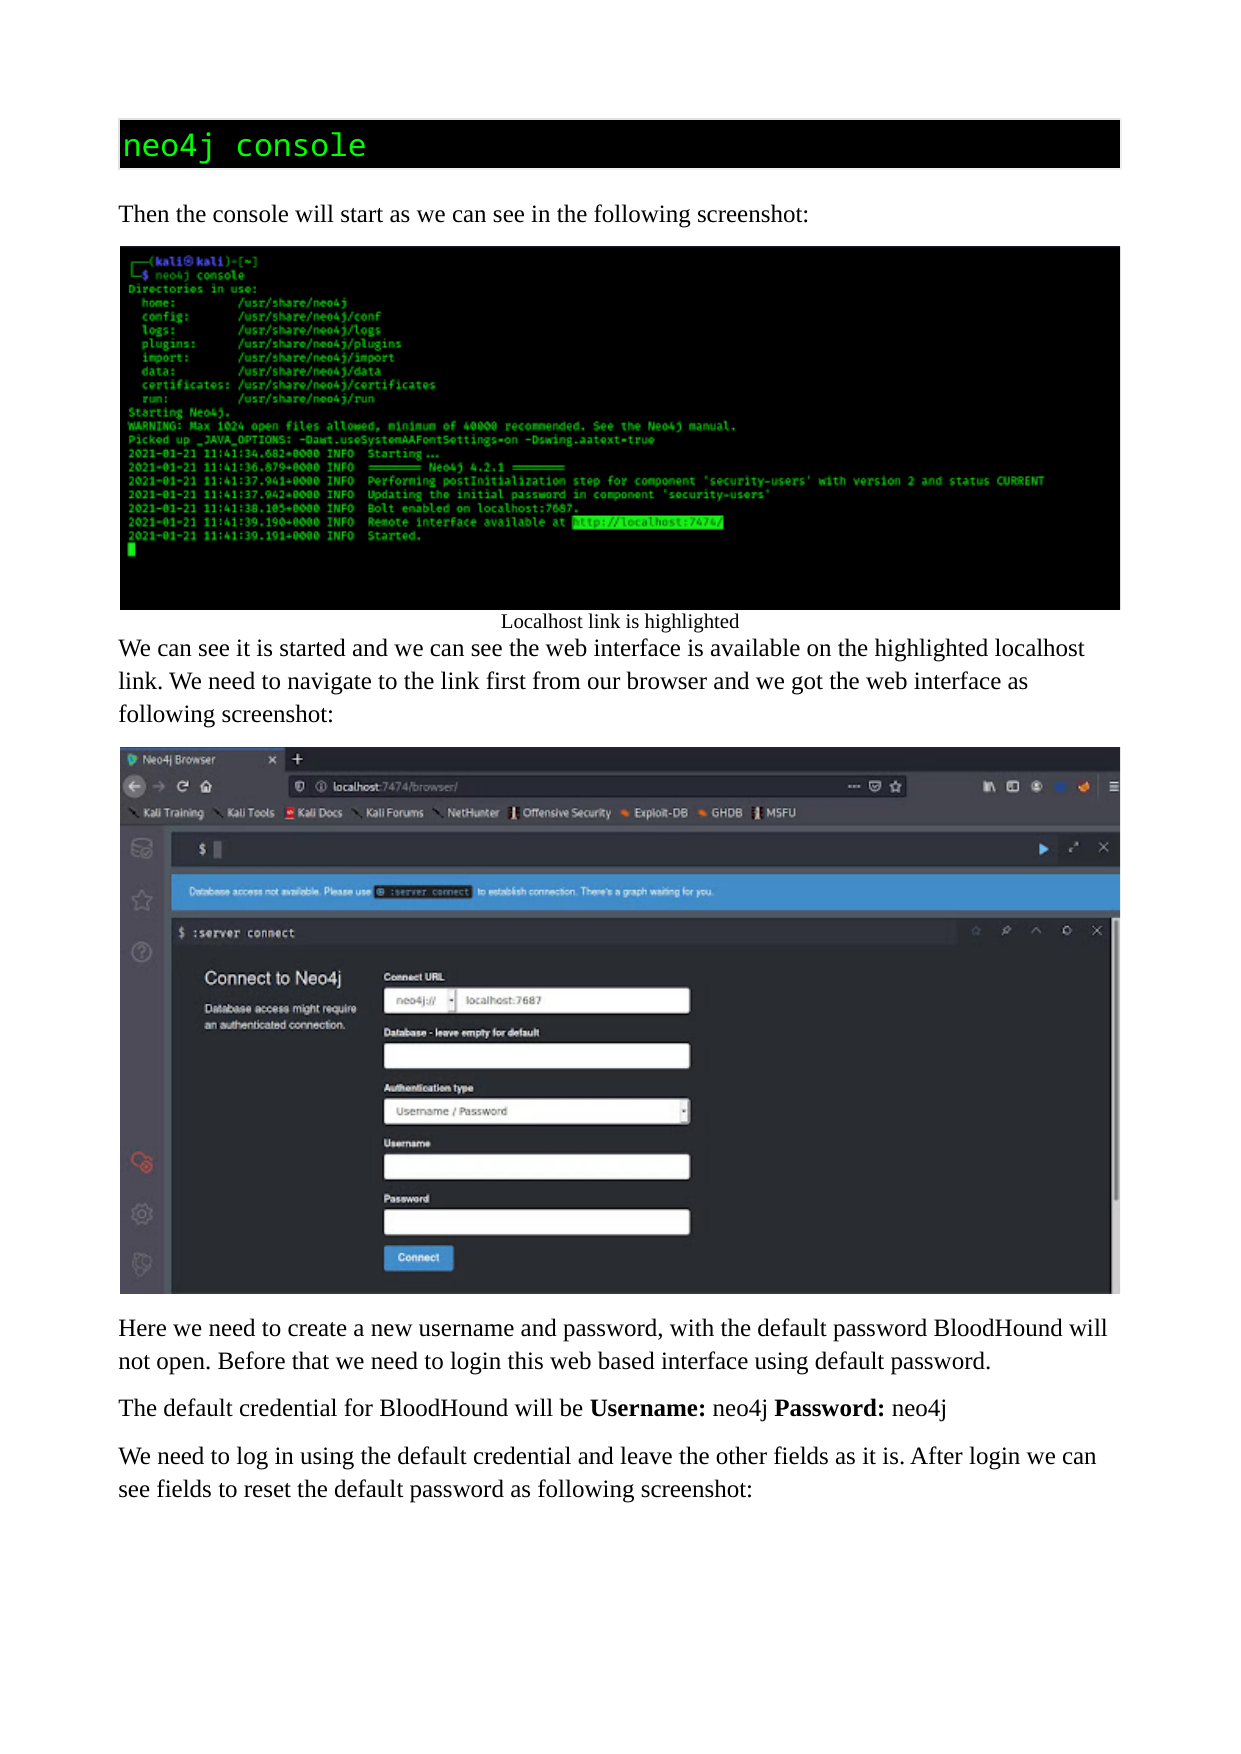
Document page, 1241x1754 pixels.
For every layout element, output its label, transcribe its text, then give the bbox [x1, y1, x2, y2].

picture [120, 246, 1121, 610]
text We can see it is started and we can see the web interface is available on the highlighted localhost link. We need to navigate to the link first from our browser and we got the web interface as following screenshot: [118, 633, 1122, 728]
text Here we need to create a new username and password, with the default password BloodHound will not open. Before that we need to login this web based interface using default password. [118, 1313, 1122, 1374]
text Then the console will start as we can see in the following screenshot: [118, 199, 1122, 228]
table_cell Localhost link is highlighted [119, 609, 1122, 633]
text We need to log in using the default credential and leave the other fields as it is. After login we can see fields to reset the default password as following screenshot: [118, 1441, 1122, 1503]
text neo4j console [120, 120, 1120, 168]
text The default credential for BloodHound will be Username: neo4j Password: neo4j [118, 1393, 1122, 1422]
picture [120, 747, 1121, 1294]
